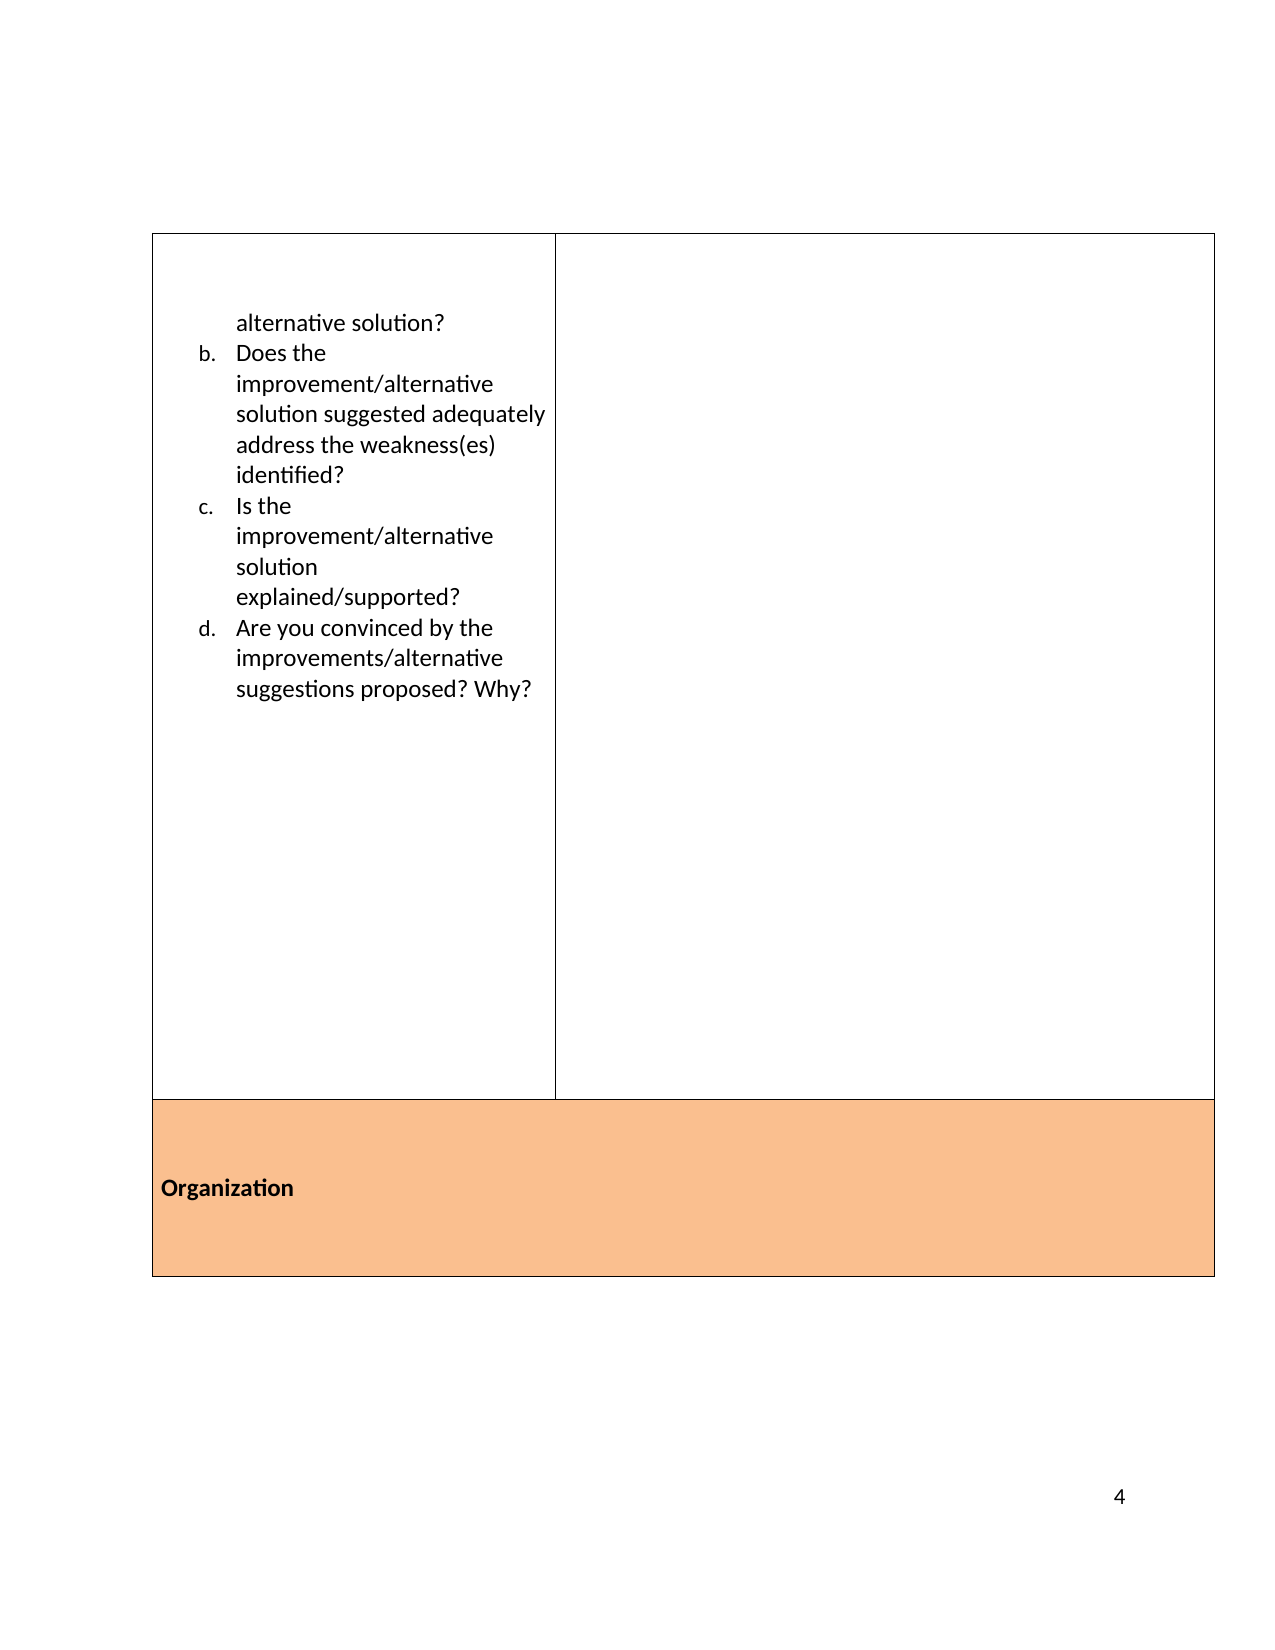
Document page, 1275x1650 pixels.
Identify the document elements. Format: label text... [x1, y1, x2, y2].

table_cell Organization [153, 1100, 1214, 1276]
table_cell [556, 234, 1214, 1098]
table_cell alternative solution? Does the improvement/alternative solution suggested adequately address the weakness(es) identified? Is the improvement/alternative solution explained/supported? Are you convinced by the improvements/alternative suggestions proposed? Why? [153, 234, 555, 1098]
